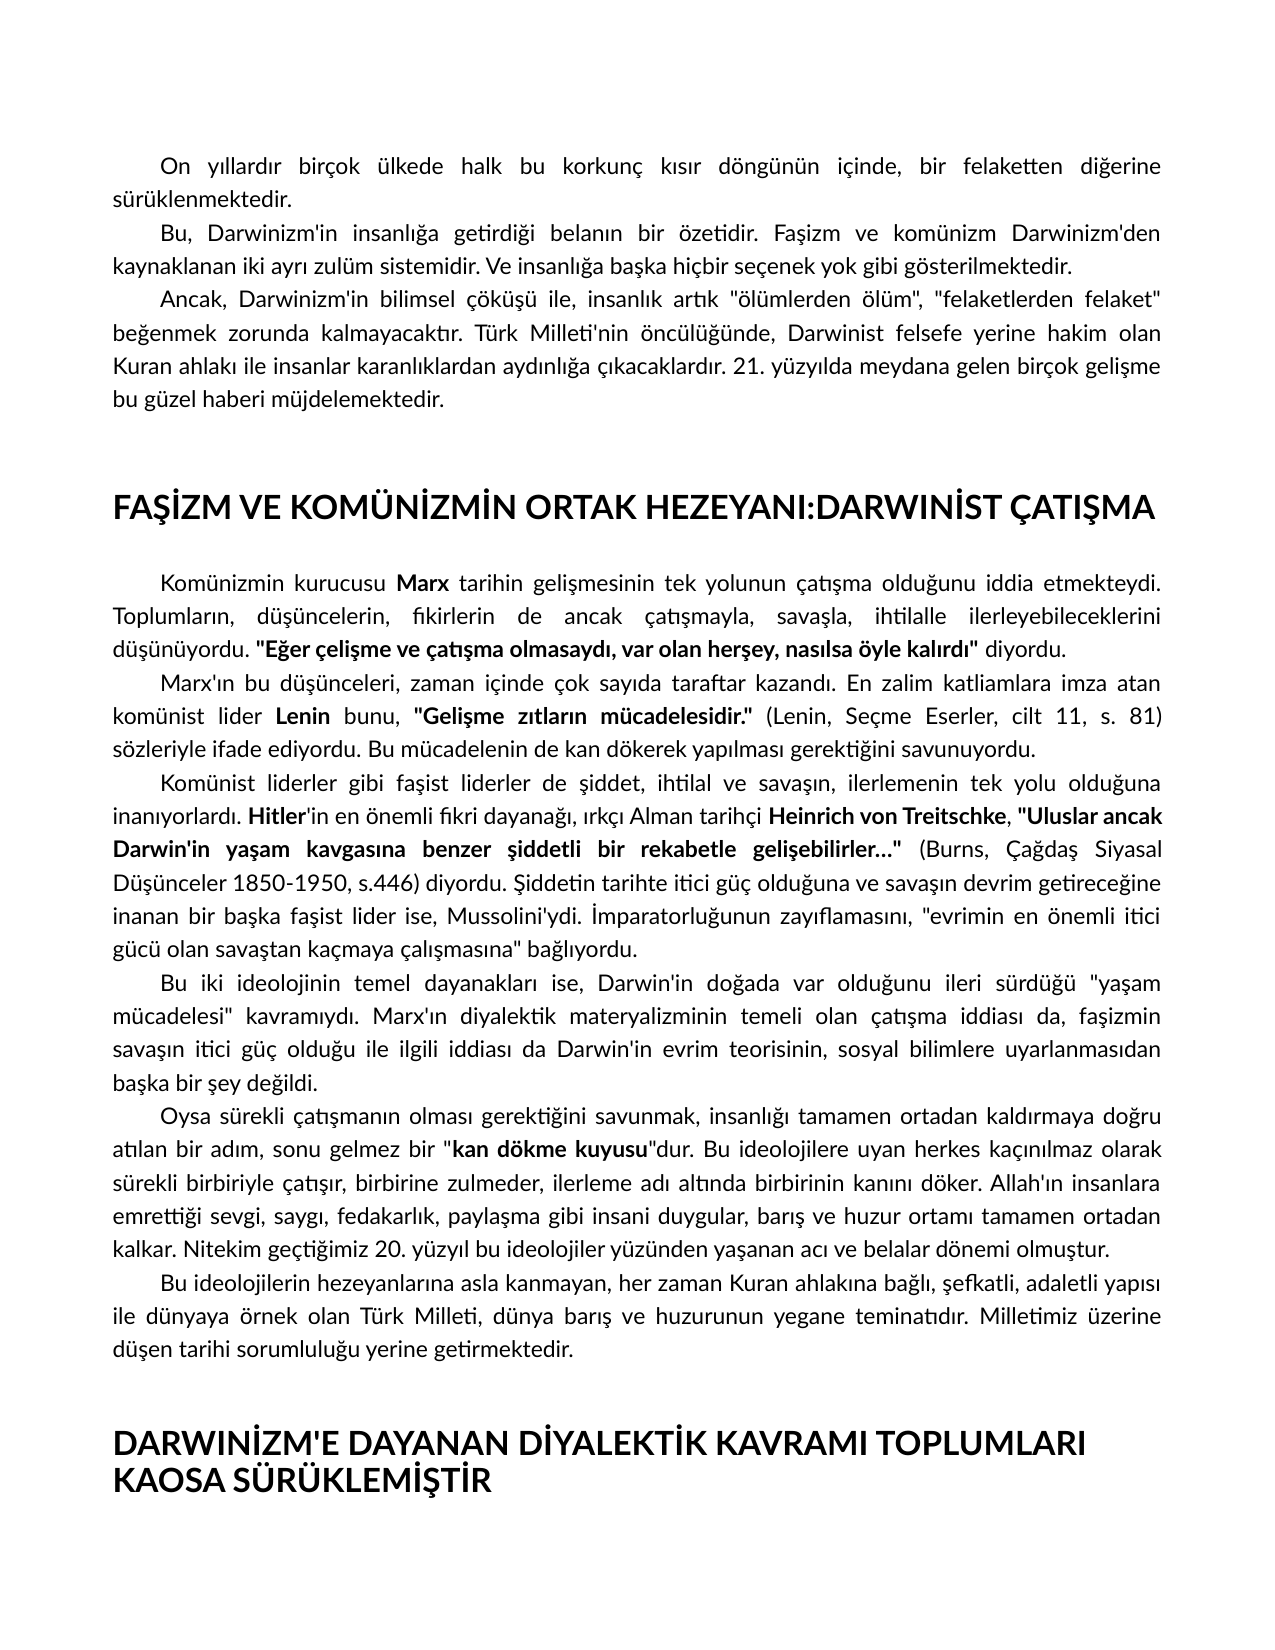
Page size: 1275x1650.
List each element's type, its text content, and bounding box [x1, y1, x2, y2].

text Komünist liderler gibi faşist liderler de şiddet, ihtilal ve savaşın, ilerlemenin tek yolu olduğuna inanıyorlardı. Hitler'in en önemli fikri dayanağı, ırkçı Alman tarihçi Heinrich von Treitschke, "Uluslar ancak Darwin'in yaşam kavgasına benzer şiddetli bir rekabetle gelişebilirler…" (Burns, Çağdaş Siyasal Düşünceler 1850-1950, s.446) diyordu. Şiddetin tarihte itici güç olduğuna ve savaşın devrim getireceğine inanan bir başka faşist lider ise, Mussolini'ydi. İmparatorluğunun zayıflamasını, "evrimin en önemli itici gücü olan savaştan kaçmaya çalışmasına" bağlıyordu. [112, 764, 1162, 964]
text Bu ideolojilerin hezeyanlarına asla kanmayan, her zaman Kuran ahlakına bağlı, şefkatli, adaletli yapısı ile dünyaya örnek olan Türk Milleti, dünya barış ve huzurunun yegane teminatıdır. Milletimiz üzerine düşen tarihi sorumluluğu yerine getirmektedir. [112, 1264, 1162, 1364]
text Bu, Darwinizm'in insanlığa getirdiği belanın bir özetidir. Faşizm ve komünizm Darwinizm'den kaynaklanan iki ayrı zulüm sistemidir. Ve insanlığa başka hiçbir seçenek yok gibi gösterilmektedir. [112, 214, 1162, 281]
text FAŞİZM VE KOMÜNİZMİN ORTAK HEZEYANI:DARWINİST ÇATIŞMA [112, 489, 1162, 527]
text Ancak, Darwinizm'in bilimsel çöküşü ile, insanlık artık "ölümlerden ölüm", "felaketlerden felaket" beğenmek zorunda kalmayacaktır. Türk Milleti'nin öncülüğünde, Darwinist felsefe yerine hakim olan Kuran ahlakı ile insanlar karanlıklardan aydınlığa çıkacaklardır. 21. yüzyılda meydana gelen birçok gelişme bu güzel haberi müjdelemektedir. [112, 281, 1162, 414]
text Komünizmin kurucusu Marx tarihin gelişmesinin tek yolunun çatışma olduğunu iddia etmekteydi. Toplumların, düşüncelerin, fikirlerin de ancak çatışmayla, savaşla, ihtilalle ilerleyebileceklerini düşünüyordu. "Eğer çelişme ve çatışma olmasaydı, var olan herşey, nasılsa öyle kalırdı" diyordu. [112, 564, 1162, 664]
text DARWINİZM'E DAYANAN DİYALEKTİK KAVRAMI TOPLUMLARI KAOSA SÜRÜKLEMİŞTİR [112, 1425, 1162, 1500]
text On yıllardır birçok ülkede halk bu korkunç kısır döngünün içinde, bir felaketten diğerine sürüklenmektedir. [112, 148, 1162, 214]
text Oysa sürekli çatışmanın olması gerektiğini savunmak, insanlığı tamamen ortadan kaldırmaya doğru atılan bir adım, sonu gelmez bir "kan dökme kuyusu"dur. Bu ideolojilere uyan herkes kaçınılmaz olarak sürekli birbiriyle çatışır, birbirine zulmeder, ilerleme adı altında birbirinin kanını döker. Allah'ın insanlara emrettiği sevgi, saygı, fedakarlık, paylaşma gibi insani duygular, barış ve huzur ortamı tamamen ortadan kalkar. Nitekim geçtiğimiz 20. yüzyıl bu ideolojiler yüzünden yaşanan acı ve belalar dönemi olmuştur. [112, 1098, 1162, 1264]
text Bu iki ideolojinin temel dayanakları ise, Darwin'in doğada var olduğunu ileri sürdüğü "yaşam mücadelesi" kavramıydı. Marx'ın diyalektik materyalizminin temeli olan çatışma iddiası da, faşizmin savaşın itici güç olduğu ile ilgili iddiası da Darwin'in evrim teorisinin, sosyal bilimlere uyarlanmasıdan başka bir şey değildi. [112, 964, 1162, 1098]
text Marx'ın bu düşünceleri, zaman içinde çok sayıda taraftar kazandı. En zalim katliamlara imza atan komünist lider Lenin bunu, "Gelişme zıtların mücadelesidir." (Lenin, Seçme Eserler, cilt 11, s. 81) sözleriyle ifade ediyordu. Bu mücadelenin de kan dökerek yapılması gerektiğini savunuyordu. [112, 664, 1162, 764]
